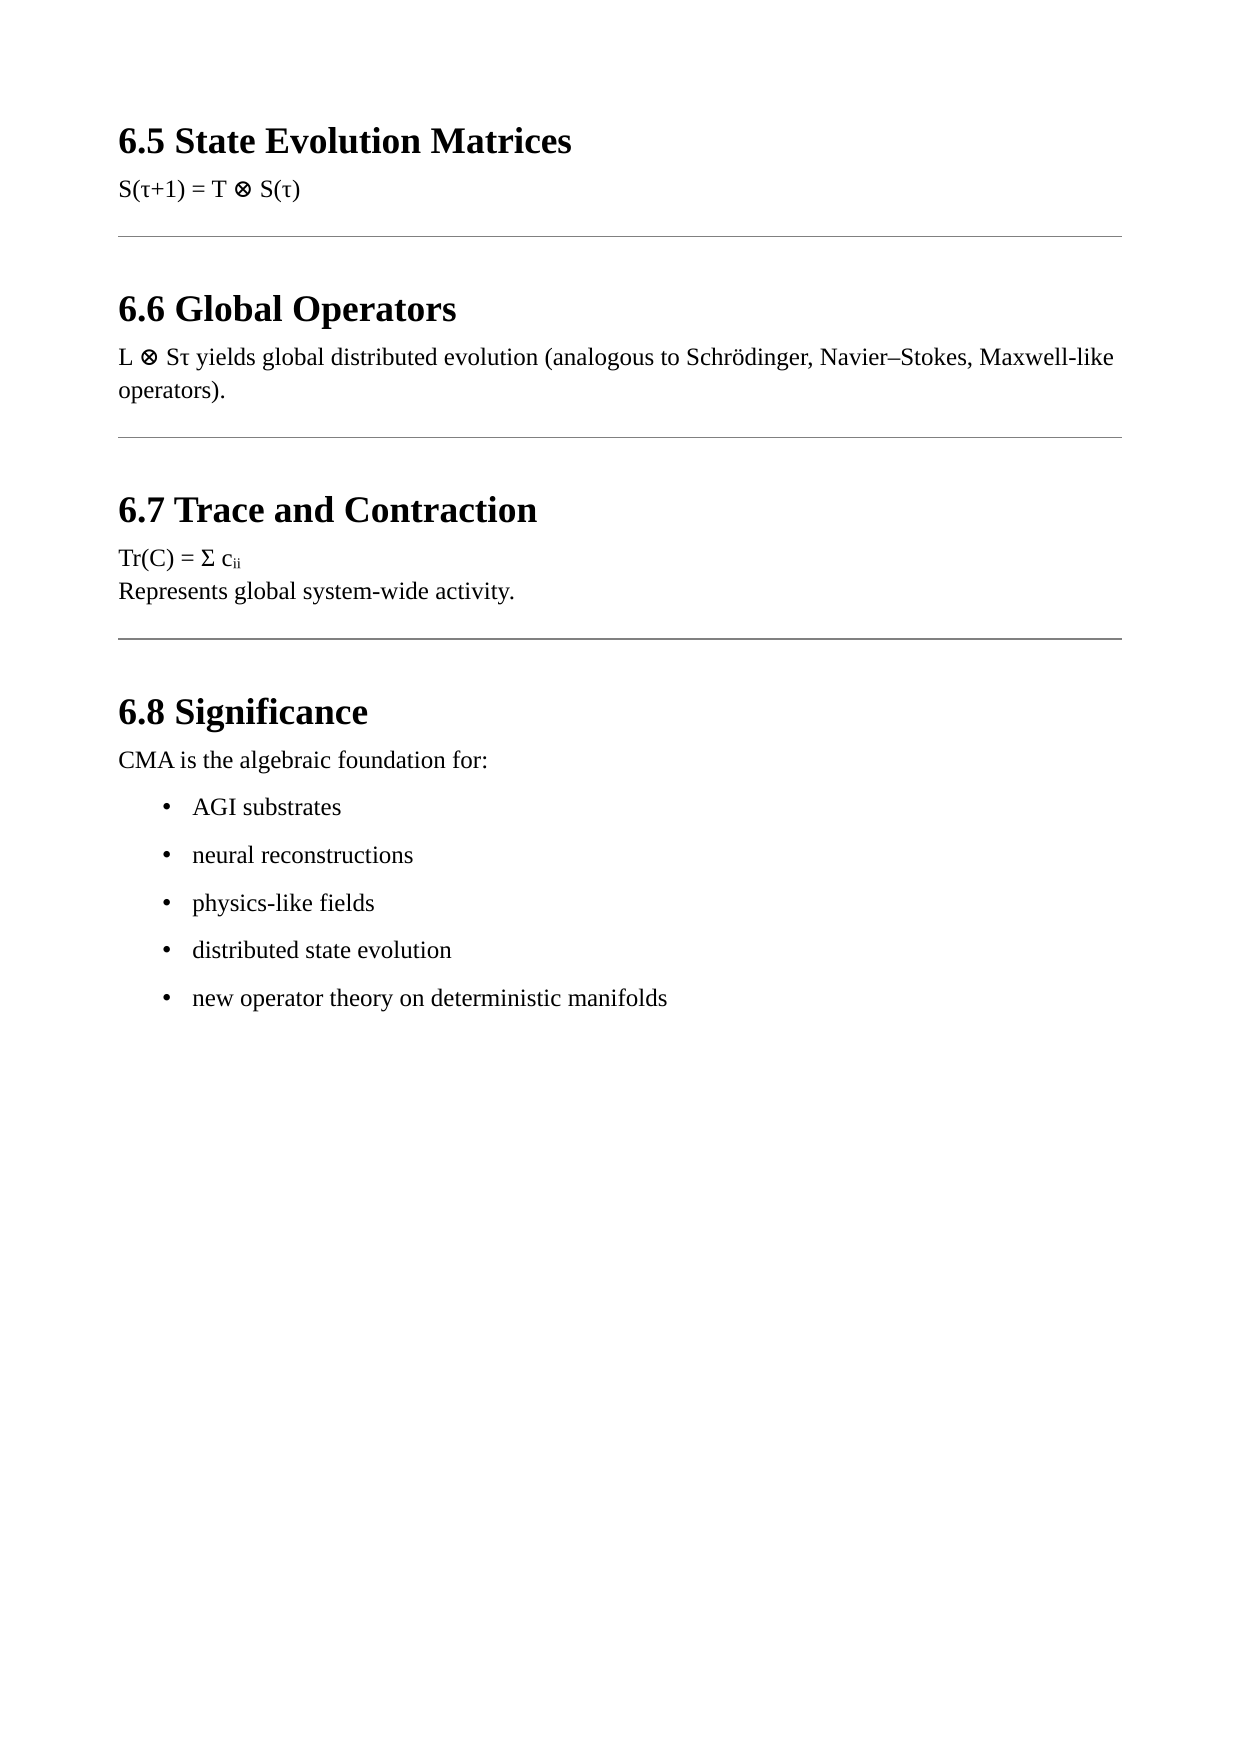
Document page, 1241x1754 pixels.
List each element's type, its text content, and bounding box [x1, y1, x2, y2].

text Tr(C) = Σ cᵢᵢ Represents global system-wide activity. [118, 543, 1122, 605]
subtitle 6.5 State Evolution Matrices [118, 118, 1122, 161]
subtitle 6.6 Global Operators [118, 286, 1122, 329]
subtitle 6.7 Trace and Contraction [118, 488, 1122, 531]
text S(τ+1) = T ⊗ S(τ) [118, 174, 1122, 202]
text CMA is the algebraic foundation for: [118, 745, 1122, 773]
list neural reconstructions [162, 840, 1122, 869]
list AGI substrates [162, 792, 1122, 821]
list physics-like fields [162, 888, 1122, 916]
subtitle 6.8 Significance [118, 689, 1122, 732]
list new operator theory on deterministic manifolds [162, 983, 1122, 1012]
list distributed state evolution [162, 935, 1122, 964]
text L ⊗ Sτ yields global distributed evolution (analogous to Schrödinger, Navier–Stokes, Maxwell-like operators). [118, 342, 1122, 404]
